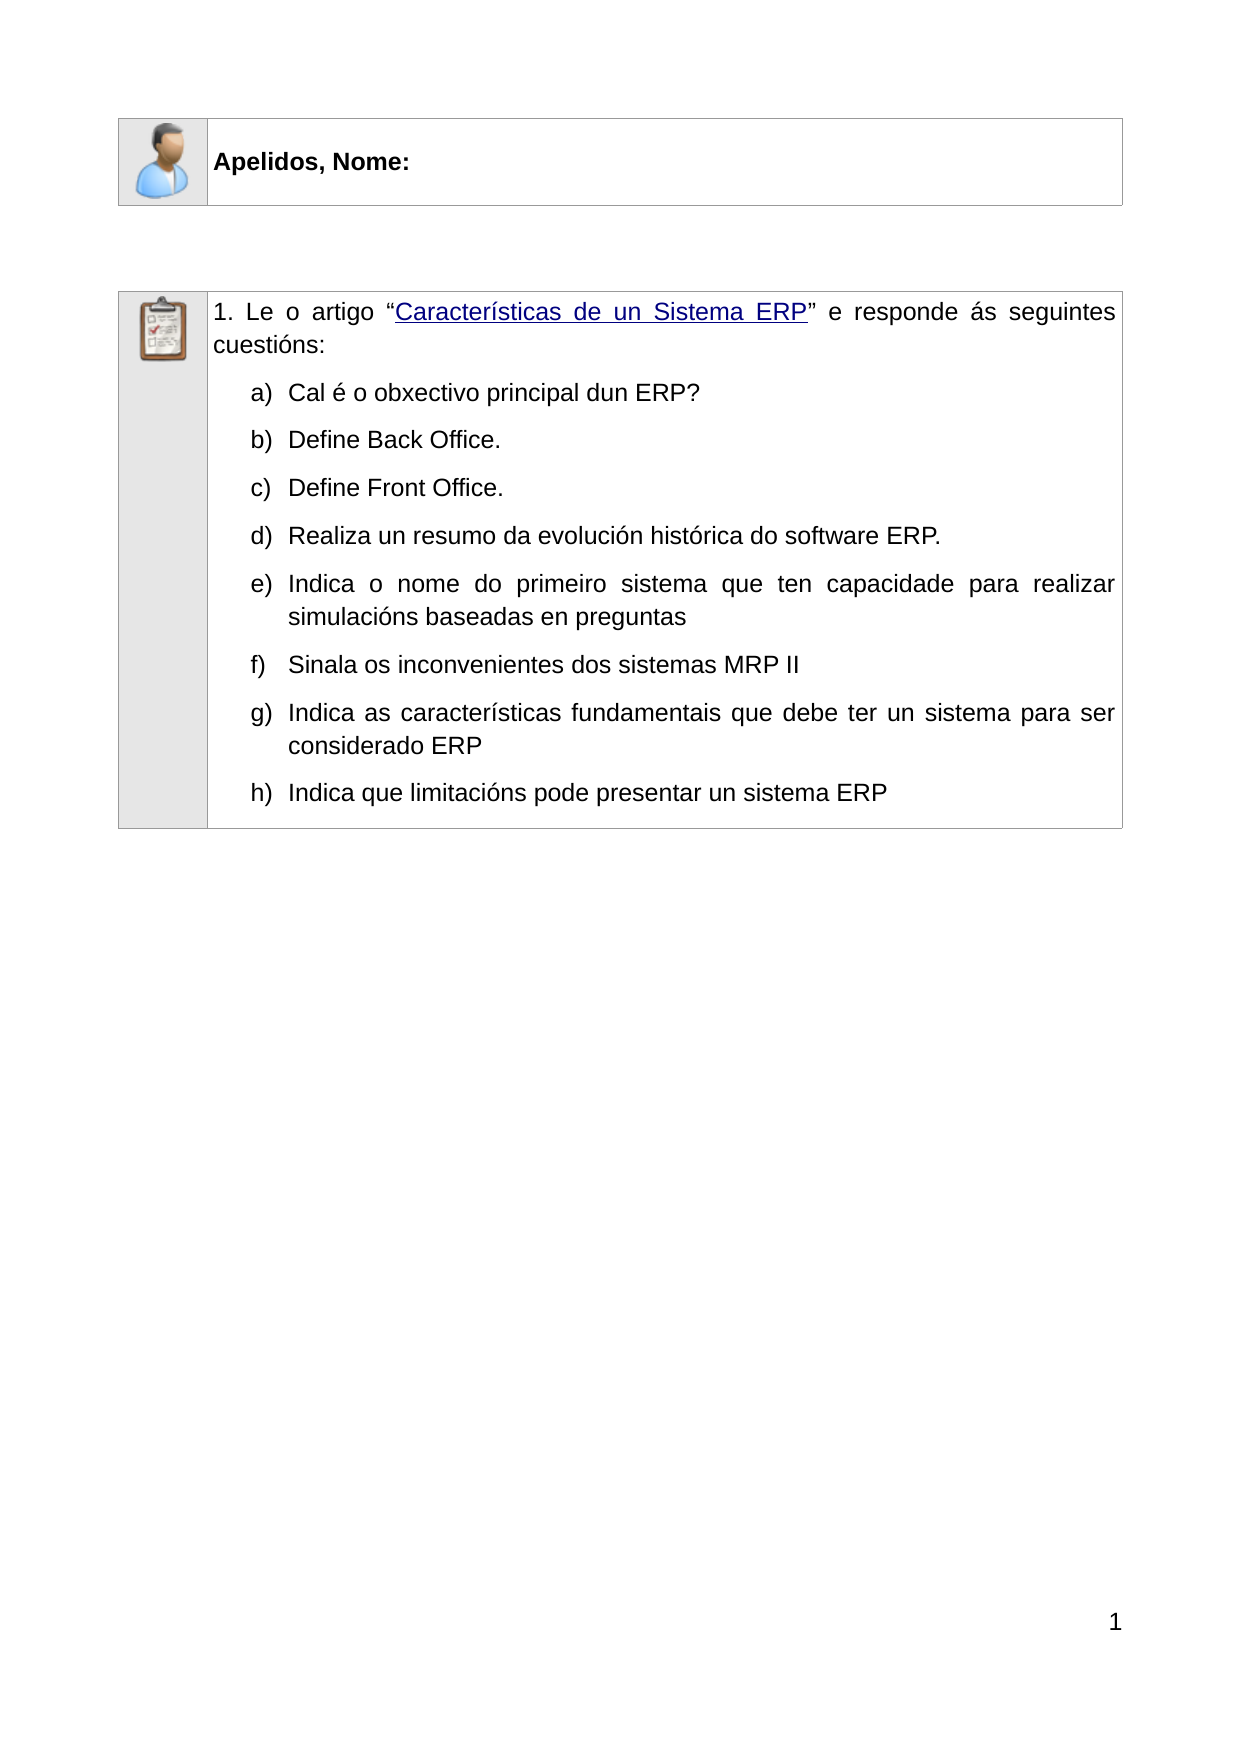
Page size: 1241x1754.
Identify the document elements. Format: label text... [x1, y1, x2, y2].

table_header Apelidos, Nome: [208, 119, 1122, 205]
table_header 1. Le o artigo “Características de un Sistema ERP” e responde ás seguintes cuestións: Cal é o obxectivo principal dun ERP? Define Back Office. Define Front Office. Realiza un resumo da evolución histórica do software ERP. Indica o nome do primeiro sistema que ten capacidade para realizar simulacións baseadas en preguntas Sinala os inconvenientes dos sistemas MRP II Indica as características fundamentais que debe ter un sistema para ser considerado ERP Indica que limitacións pode presentar un sistema ERP [208, 292, 1122, 828]
picture [125, 123, 201, 199]
picture [130, 296, 195, 362]
table_header [119, 119, 207, 205]
table_header [119, 292, 207, 828]
